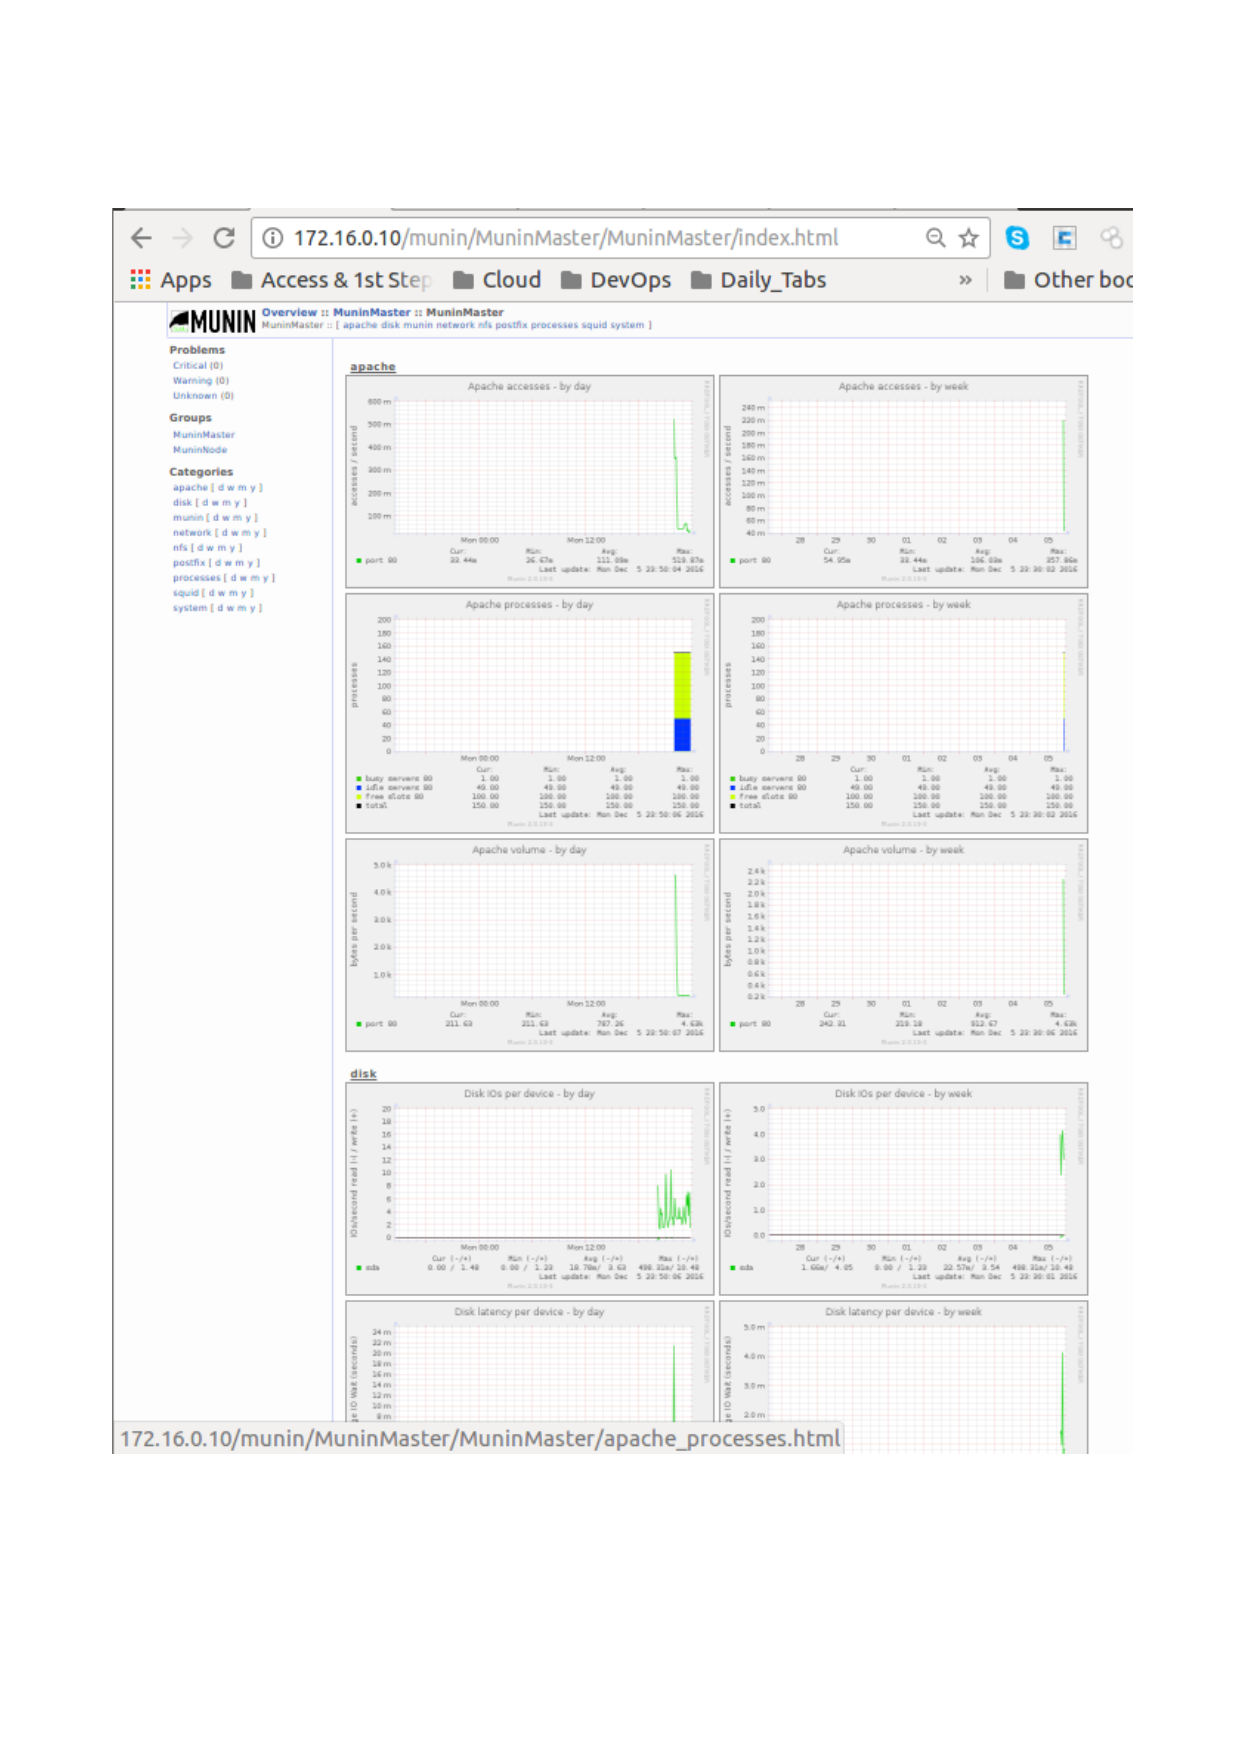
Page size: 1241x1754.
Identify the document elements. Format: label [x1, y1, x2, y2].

picture [112, 208, 1133, 1454]
